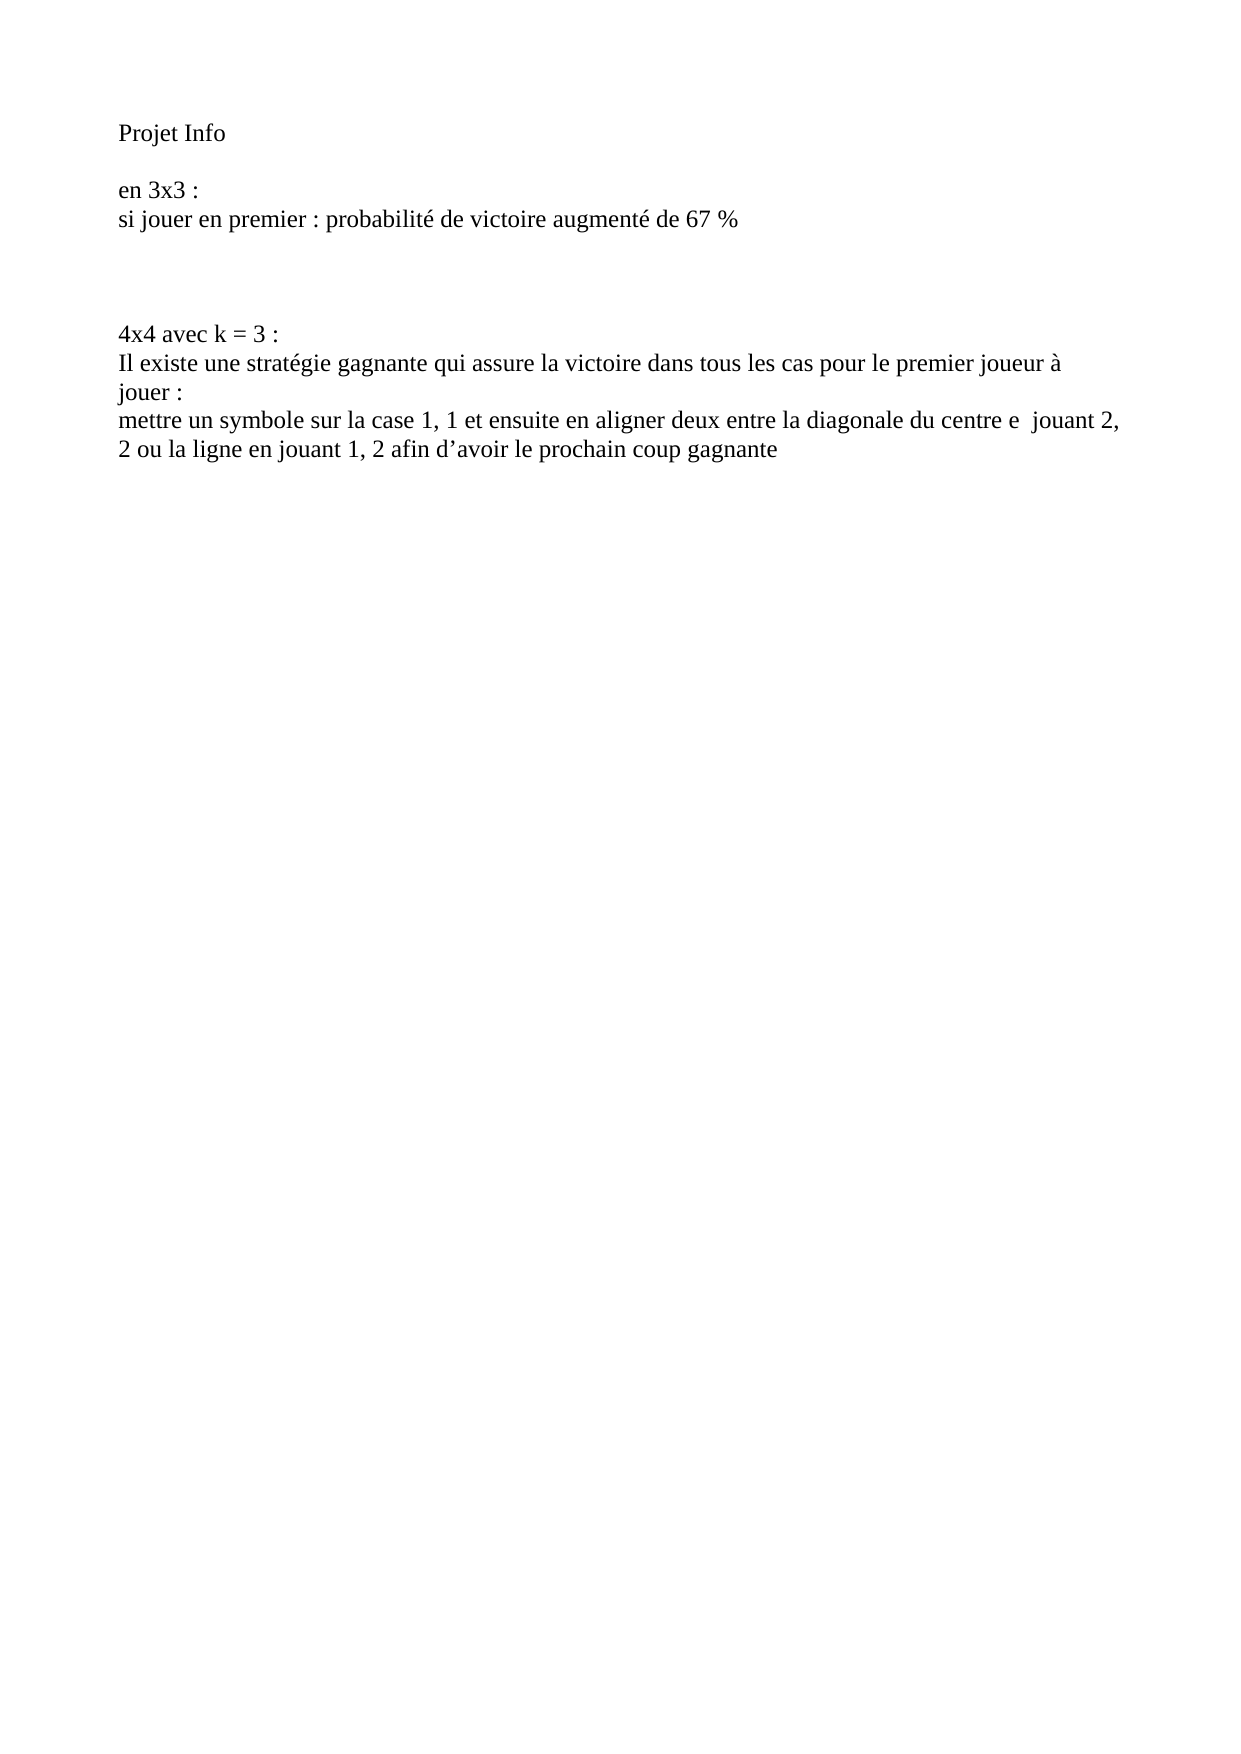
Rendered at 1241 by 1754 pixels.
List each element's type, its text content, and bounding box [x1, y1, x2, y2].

text 4x4 avec k = 3 : [118, 319, 1122, 348]
text Projet Info [118, 118, 1122, 147]
text si jouer en premier : probabilité de victoire augmenté de 67 % [118, 204, 1122, 233]
text en 3x3 : [118, 176, 1122, 204]
text mettre un symbole sur la case 1, 1 et ensuite en aligner deux entre la diagonale du centre e jouant 2, 2 ou la ligne en jouant 1, 2 afin d’avoir le prochain coup gagnante [118, 406, 1122, 463]
text Il existe une stratégie gagnante qui assure la victoire dans tous les cas pour le premier joueur à jouer : [118, 348, 1122, 406]
